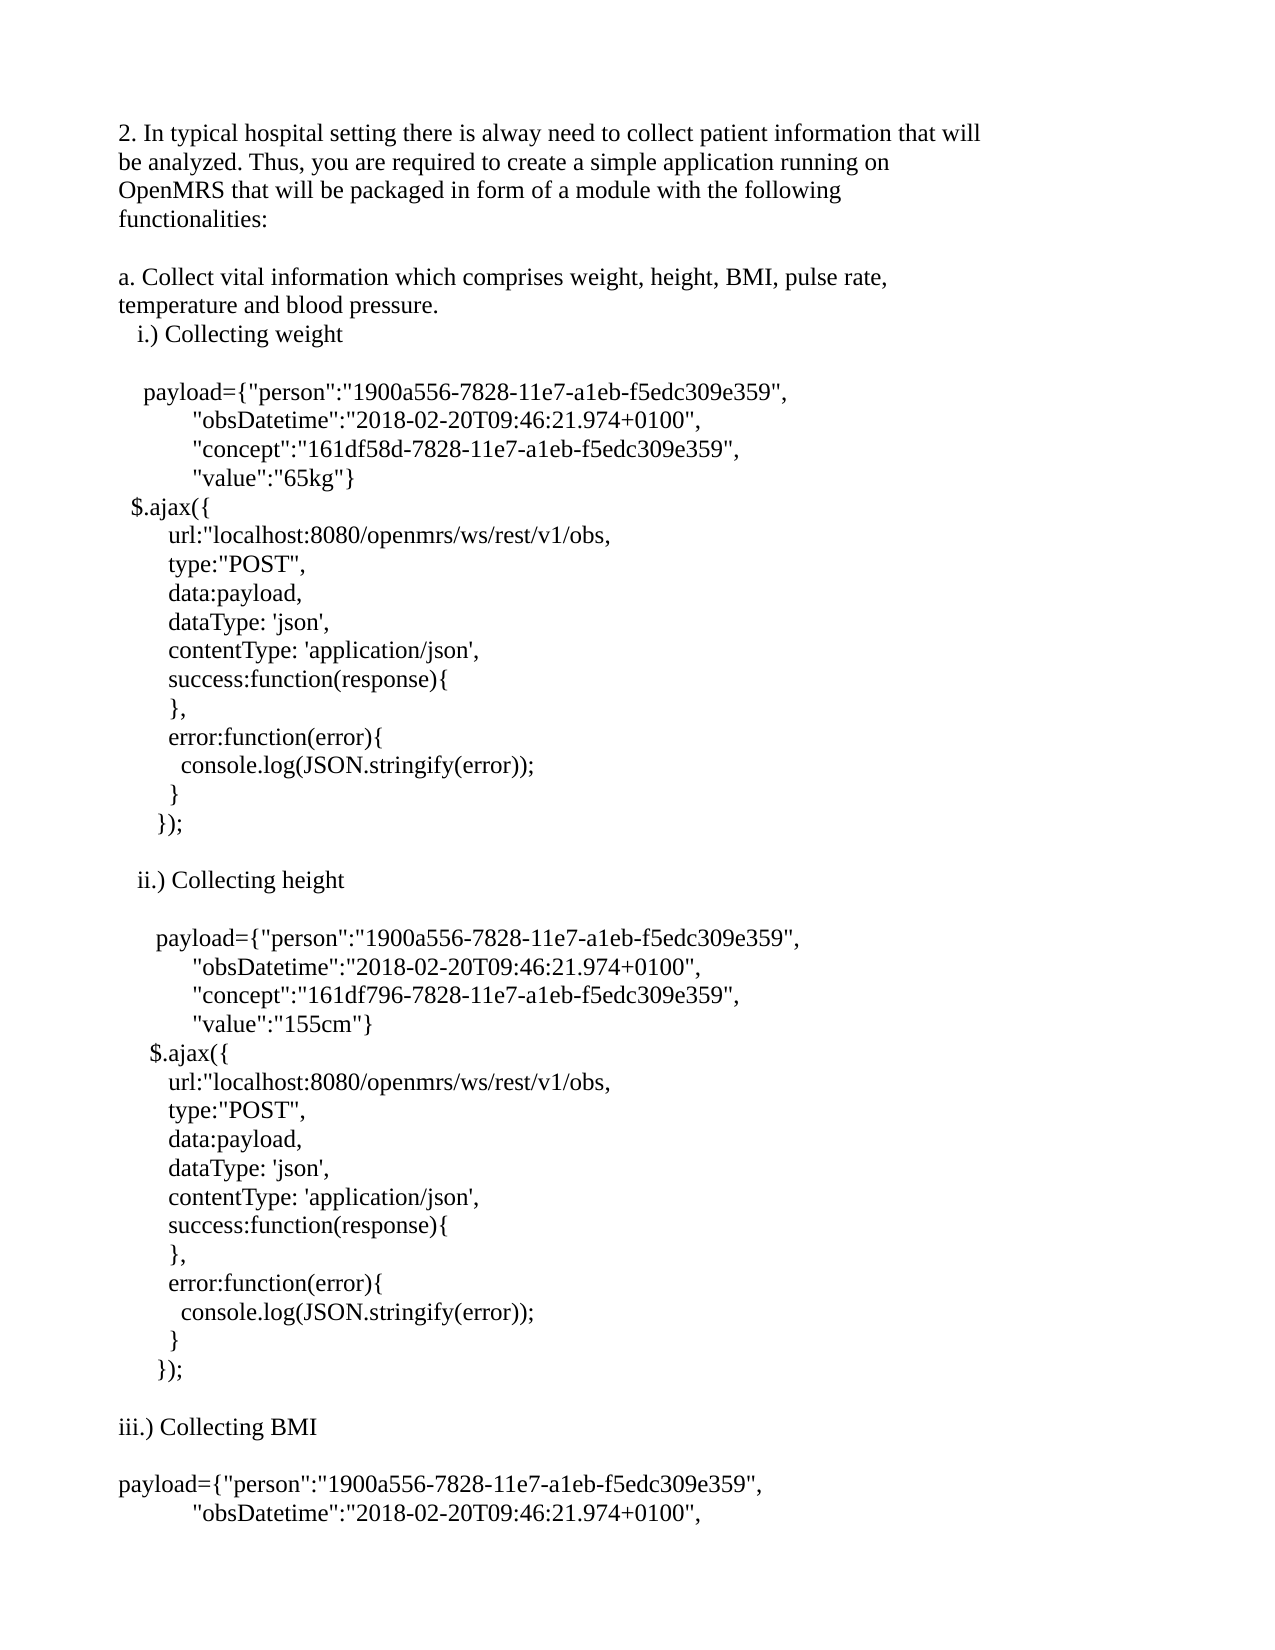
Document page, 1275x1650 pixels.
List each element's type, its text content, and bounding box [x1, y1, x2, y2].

text "obsDatetime":"2018-02-20T09:46:21.974+0100", [118, 952, 1157, 981]
text 2. In typical hospital setting there is alway need to collect patient information that will [118, 118, 1157, 147]
text dataType: 'json', [118, 607, 1157, 636]
text "concept":"161df796-7828-11e7-a1eb-f5edc309e359", [118, 981, 1157, 1009]
text console.log(JSON.stringify(error)); [118, 1297, 1157, 1326]
text error:function(error){ [118, 1268, 1157, 1297]
text be analyzed. Thus, you are required to create a simple application running on [118, 147, 1157, 176]
text payload={"person":"1900a556-7828-11e7-a1eb-f5edc309e359", [118, 923, 1157, 952]
text }); [118, 808, 1157, 837]
text ii.) Collecting height [118, 866, 1157, 894]
text dataType: 'json', [118, 1153, 1157, 1182]
text "obsDatetime":"2018-02-20T09:46:21.974+0100", [118, 1498, 1157, 1527]
text iii.) Collecting BMI [118, 1412, 1157, 1441]
text success:function(response){ [118, 664, 1157, 693]
text type:"POST", [118, 1096, 1157, 1124]
text "value":"155cm"} [118, 1009, 1157, 1038]
text "concept":"161df58d-7828-11e7-a1eb-f5edc309e359", [118, 434, 1157, 463]
text success:function(response){ [118, 1211, 1157, 1239]
text type:"POST", [118, 549, 1157, 578]
text a. Collect vital information which comprises weight, height, BMI, pulse rate, [118, 262, 1157, 291]
text "value":"65kg"} [118, 463, 1157, 492]
text $.ajax({ [118, 492, 1157, 521]
text }, [118, 693, 1157, 722]
text payload={"person":"1900a556-7828-11e7-a1eb-f5edc309e359", [118, 1469, 1157, 1498]
text OpenMRS that will be packaged in form of a module with the following [118, 176, 1157, 204]
text } [118, 1326, 1157, 1354]
text contentType: 'application/json', [118, 636, 1157, 664]
text contentType: 'application/json', [118, 1182, 1157, 1211]
text }, [118, 1239, 1157, 1268]
text data:payload, [118, 1124, 1157, 1153]
text payload={"person":"1900a556-7828-11e7-a1eb-f5edc309e359", [118, 377, 1157, 406]
text } [118, 779, 1157, 808]
text console.log(JSON.stringify(error)); [118, 751, 1157, 779]
text url:"localhost:8080/openmrs/ws/rest/v1/obs, [118, 1067, 1157, 1096]
text error:function(error){ [118, 722, 1157, 751]
text "obsDatetime":"2018-02-20T09:46:21.974+0100", [118, 406, 1157, 434]
text data:payload, [118, 578, 1157, 607]
text $.ajax({ [118, 1038, 1157, 1067]
text url:"localhost:8080/openmrs/ws/rest/v1/obs, [118, 521, 1157, 549]
text i.) Collecting weight [118, 319, 1157, 348]
text functionalities: [118, 204, 1157, 233]
text }); [118, 1354, 1157, 1383]
text temperature and blood pressure. [118, 291, 1157, 319]
